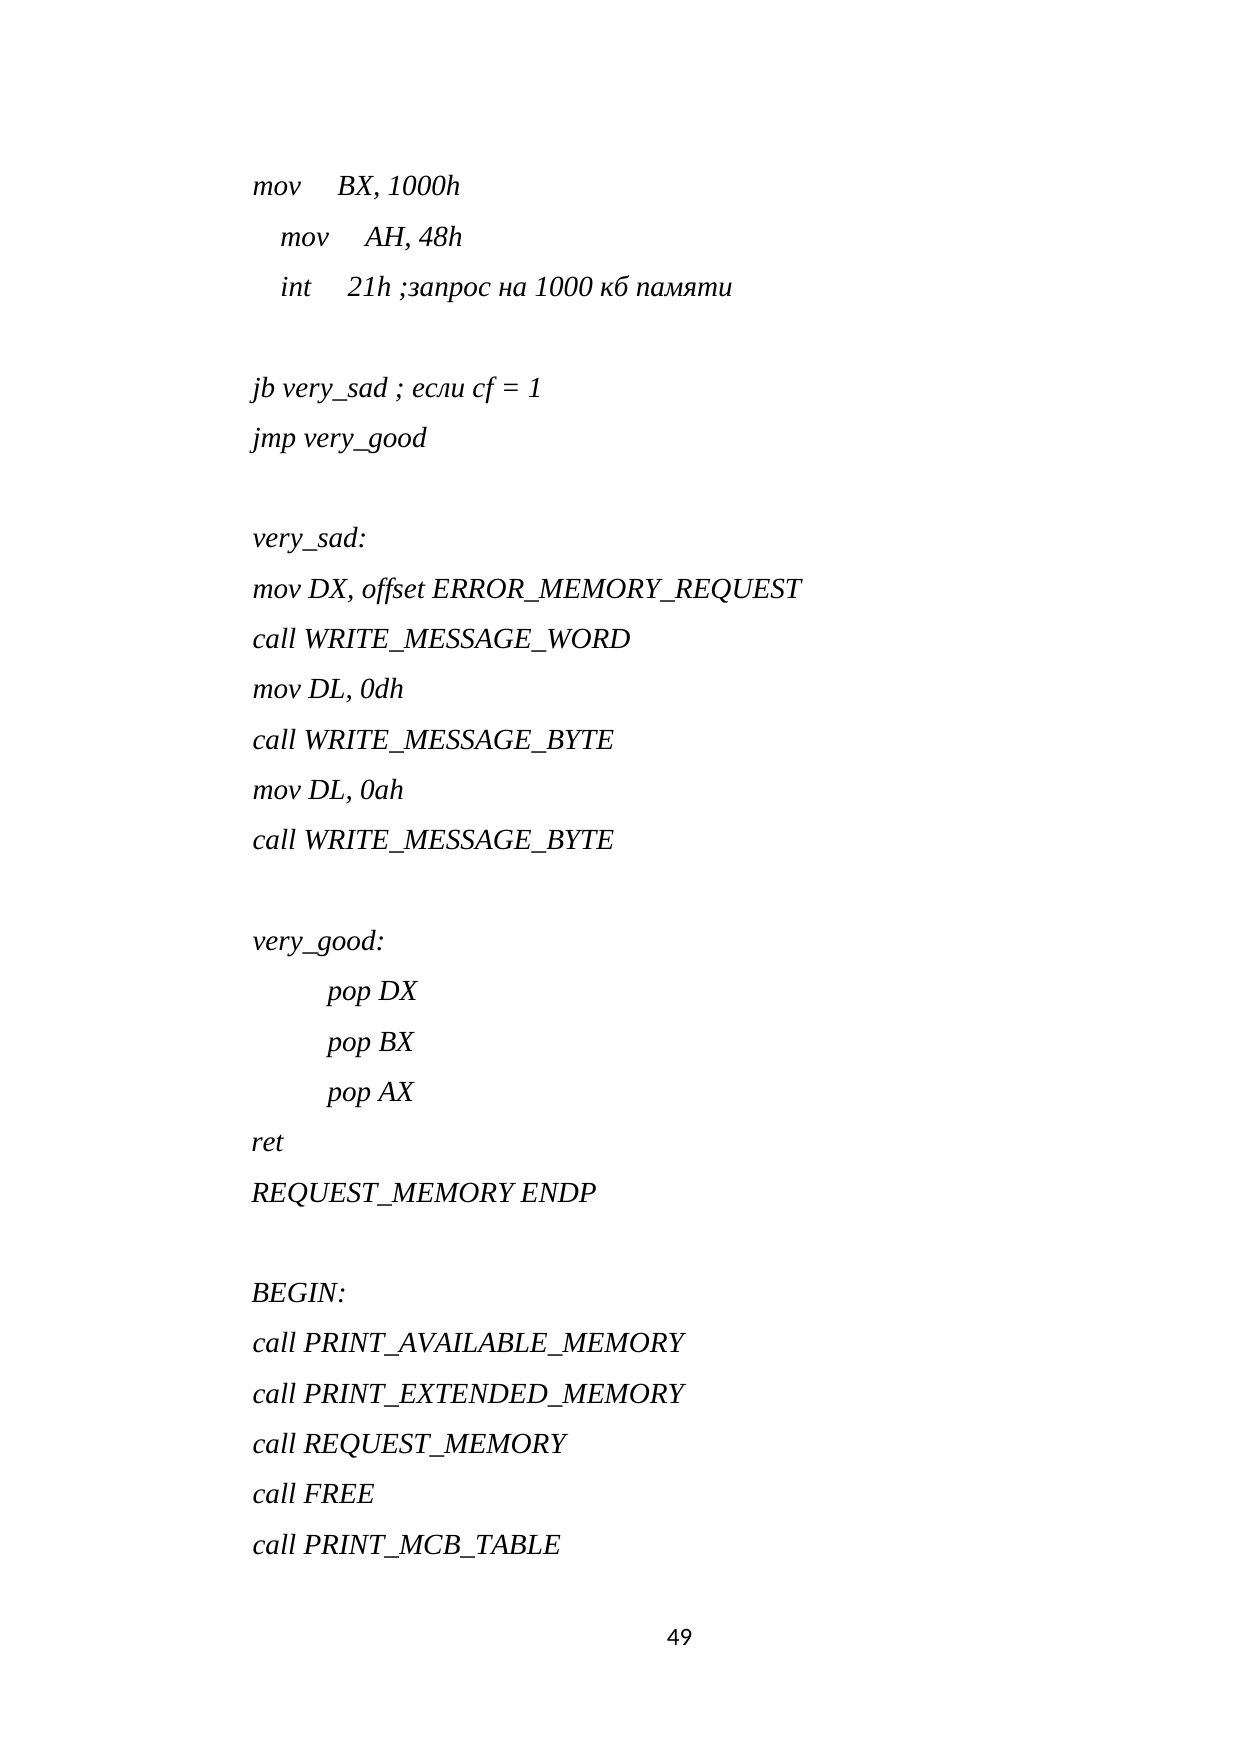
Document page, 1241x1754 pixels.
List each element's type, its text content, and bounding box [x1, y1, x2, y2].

text mov AH, 48h [177, 219, 1181, 252]
text mov DL, 0dh [177, 672, 1181, 705]
text mov DL, 0ah [177, 772, 1181, 806]
text jb very_sad ; если cf = 1 [177, 370, 1181, 403]
text call WRITE_MESSAGE_BYTE [177, 722, 1181, 755]
text mov BX, 1000h [177, 168, 1181, 202]
text call FREE [177, 1477, 1181, 1510]
text int 21h ;запрос на 1000 кб памяти [177, 269, 1181, 303]
text pop DX [177, 973, 1181, 1007]
text pop BX [177, 1024, 1181, 1057]
text very_sad: [177, 521, 1181, 554]
text BEGIN: [177, 1275, 1181, 1309]
text very_good: [177, 923, 1181, 957]
text jmp very_good [177, 420, 1181, 453]
text mov DX, offset ERROR_MEMORY_REQUEST [177, 571, 1181, 604]
text call WRITE_MESSAGE_WORD [177, 621, 1181, 655]
text call WRITE_MESSAGE_BYTE [177, 822, 1181, 856]
text call PRINT_MCB_TABLE [177, 1527, 1181, 1560]
text call PRINT_AVAILABLE_MEMORY [177, 1326, 1181, 1359]
text call PRINT_EXTENDED_MEMORY [177, 1376, 1181, 1409]
text call REQUEST_MEMORY [177, 1426, 1181, 1460]
text ret [177, 1124, 1181, 1158]
text REQUEST_MEMORY ENDP [177, 1175, 1181, 1208]
text pop AX [177, 1074, 1181, 1108]
